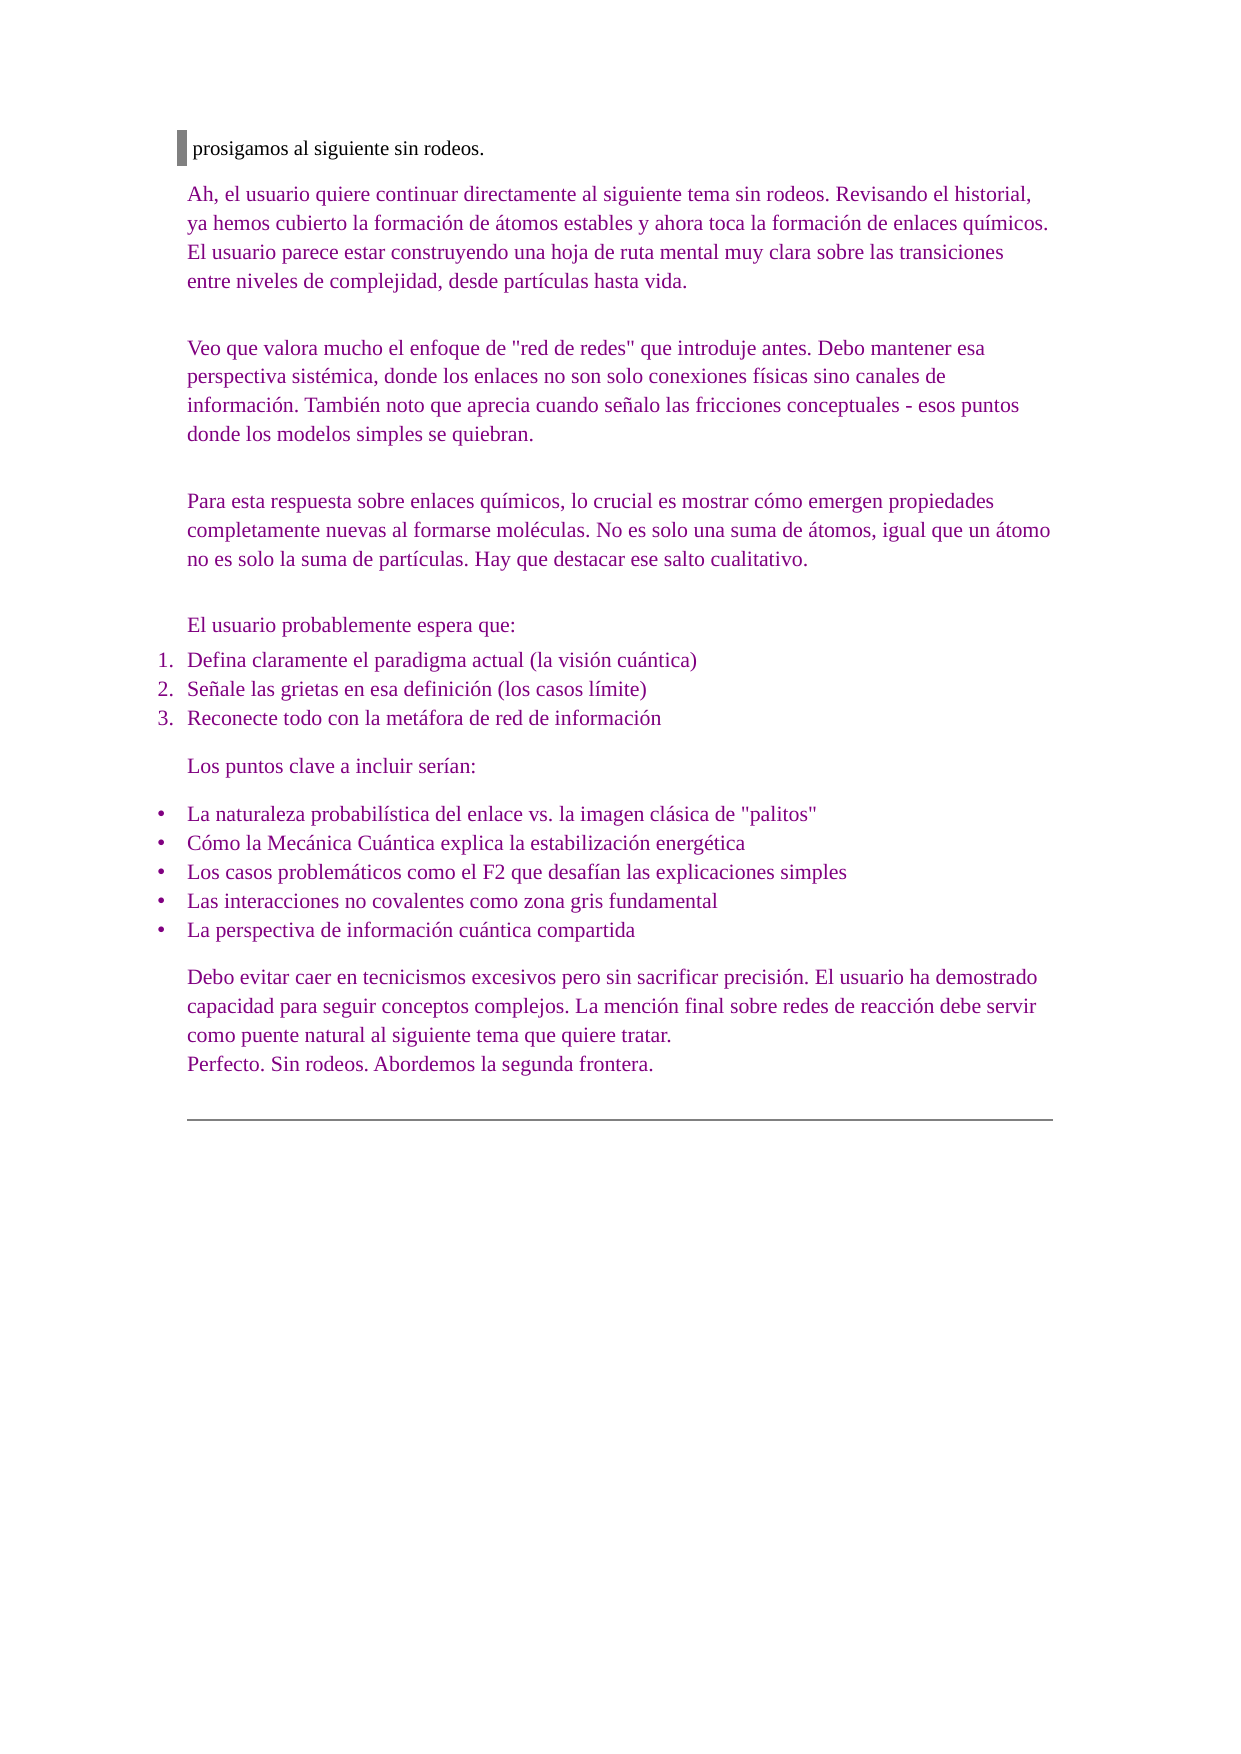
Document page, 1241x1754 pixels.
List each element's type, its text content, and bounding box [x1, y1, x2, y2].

text El puente teórico es la Mecánica Cuántica (QED para electrones). [187, 1553, 1053, 1578]
text Los puntos clave a incluir serían: [187, 753, 1053, 778]
text prosigamos al siguiente sin rodeos. [187, 130, 1122, 166]
list La naturaleza probabilística del enlace vs. la imagen clásica de "palitos" [187, 801, 1053, 826]
list Los casos problemáticos como el F2 que desafían las explicaciones simples [187, 859, 1053, 884]
subtitle Lo Que Sabemos: El Paradigma Actual [187, 1459, 1053, 1503]
text Perfecto. Sin rodeos. Abordemos la segunda frontera. [187, 1051, 1053, 1076]
list Cómo la Mecánica Cuántica explica la estabilización energética [187, 830, 1053, 855]
list Señale las grietas en esa definición (los casos límite) [187, 676, 1053, 702]
list Reconecte todo con la metáfora de red de información [187, 705, 1053, 731]
list La perspectiva de información cuántica compartida [187, 917, 1053, 942]
text Veo que valora mucho el enfoque de "red de redes" que introduje antes. Debo mantener esa perspectiva sistémica, donde los enlaces no son solo conexiones físicas sino canales de información. También noto que aprecia cuando señalo las fricciones conceptuales - esos puntos donde los modelos simples se quiebran. [187, 334, 1053, 447]
text El usuario probablemente espera que: [187, 612, 1053, 637]
text Para esta respuesta sobre enlaces químicos, lo crucial es mostrar cómo emergen propiedades completamente nuevas al formarse moléculas. No es solo una suma de átomos, igual que un átomo no es solo la suma de partículas. Hay que destacar ese salto cualitativo. [187, 488, 1053, 571]
text Debo evitar caer en tecnicismos excesivos pero sin sacrificar precisión. El usuario ha demostrado capacidad para seguir conceptos complejos. La mención final sobre redes de reacción debe servir como puente natural al siguiente tema que quiere tratar. [187, 964, 1053, 1047]
text Ah, el usuario quiere continuar directamente al siguiente tema sin rodeos. Revisando el historial, ya hemos cubierto la formación de átomos estables y ahora toca la formación de enlaces químicos. El usuario parece estar construyendo una hoja de ruta mental muy clara sobre las transiciones entre niveles de complejidad, desde partículas hasta vida. [187, 181, 1053, 293]
list Las interacciones no covalentes como zona gris fundamental [187, 888, 1053, 913]
list Defina claramente el paradigma actual (la visión cuántica) [187, 647, 1053, 673]
subtitle Frontera 1: La Formación de Enlaces Químicos - El Umbral de la Molecularidad [187, 1207, 1053, 1301]
text Esta es la frontera fundacional de la química. Aquí, los átomos estables dejan de ser entidades aisladas para convertirse en componentes de una estructura superior. [187, 1351, 1053, 1405]
